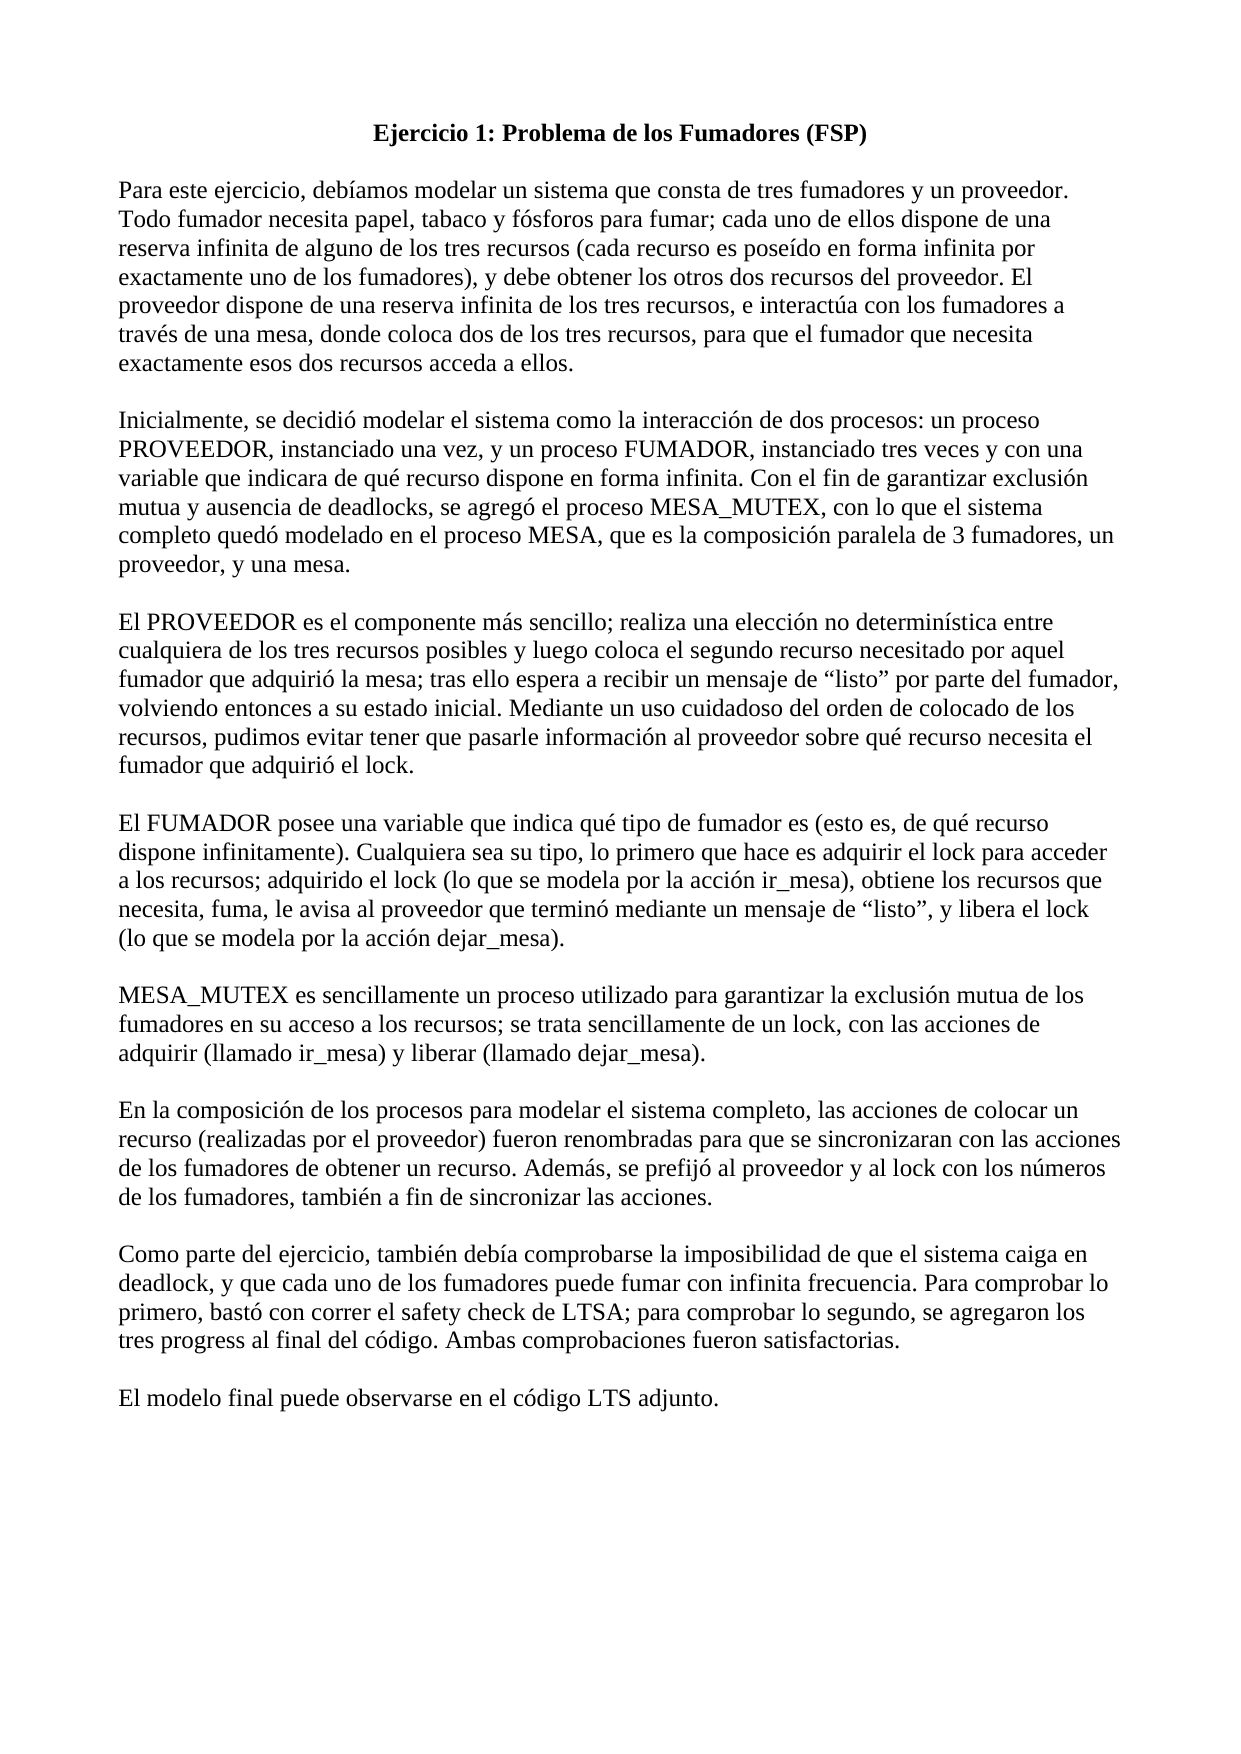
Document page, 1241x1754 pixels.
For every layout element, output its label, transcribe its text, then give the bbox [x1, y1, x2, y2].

text MESA_MUTEX es sencillamente un proceso utilizado para garantizar la exclusión mutua de los fumadores en su acceso a los recursos; se trata sencillamente de un lock, con las acciones de adquirir (llamado ir_mesa) y liberar (llamado dejar_mesa). [118, 981, 1122, 1067]
text Como parte del ejercicio, también debía comprobarse la imposibilidad de que el sistema caiga en deadlock, y que cada uno de los fumadores puede fumar con infinita frecuencia. Para comprobar lo primero, bastó con correr el safety check de LTSA; para comprobar lo segundo, se agregaron los tres progress al final del código. Ambas comprobaciones fueron satisfactorias. [118, 1239, 1122, 1354]
text Ejercicio 1: Problema de los Fumadores (FSP) [118, 118, 1122, 147]
text El FUMADOR posee una variable que indica qué tipo de fumador es (esto es, de qué recurso dispone infinitamente). Cualquiera sea su tipo, lo primero que hace es adquirir el lock para acceder a los recursos; adquirido el lock (lo que se modela por la acción ir_mesa), obtiene los recursos que necesita, fuma, le avisa al proveedor que terminó mediante un mensaje de “listo”, y libera el lock (lo que se modela por la acción dejar_mesa). [118, 808, 1122, 952]
text Para este ejercicio, debíamos modelar un sistema que consta de tres fumadores y un proveedor. Todo fumador necesita papel, tabaco y fósforos para fumar; cada uno de ellos dispone de una reserva infinita de alguno de los tres recursos (cada recurso es poseído en forma infinita por exactamente uno de los fumadores), y debe obtener los otros dos recursos del proveedor. El proveedor dispone de una reserva infinita de los tres recursos, e interactúa con los fumadores a través de una mesa, donde coloca dos de los tres recursos, para que el fumador que necesita exactamente esos dos recursos acceda a ellos. [118, 176, 1122, 377]
text El modelo final puede observarse en el código LTS adjunto. [118, 1383, 1122, 1412]
text En la composición de los procesos para modelar el sistema completo, las acciones de colocar un recurso (realizadas por el proveedor) fueron renombradas para que se sincronizaran con las acciones de los fumadores de obtener un recurso. Además, se prefijó al proveedor y al lock con los números de los fumadores, también a fin de sincronizar las acciones. [118, 1096, 1122, 1211]
text El PROVEEDOR es el componente más sencillo; realiza una elección no determinística entre cualquiera de los tres recursos posibles y luego coloca el segundo recurso necesitado por aquel fumador que adquirió la mesa; tras ello espera a recibir un mensaje de “listo” por parte del fumador, volviendo entonces a su estado inicial. Mediante un uso cuidadoso del orden de colocado de los recursos, pudimos evitar tener que pasarle información al proveedor sobre qué recurso necesita el fumador que adquirió el lock. [118, 607, 1122, 779]
text Inicialmente, se decidió modelar el sistema como la interacción de dos procesos: un proceso PROVEEDOR, instanciado una vez, y un proceso FUMADOR, instanciado tres veces y con una variable que indicara de qué recurso dispone en forma infinita. Con el fin de garantizar exclusión mutua y ausencia de deadlocks, se agregó el proceso MESA_MUTEX, con lo que el sistema completo quedó modelado en el proceso MESA, que es la composición paralela de 3 fumadores, un proveedor, y una mesa. [118, 406, 1122, 578]
